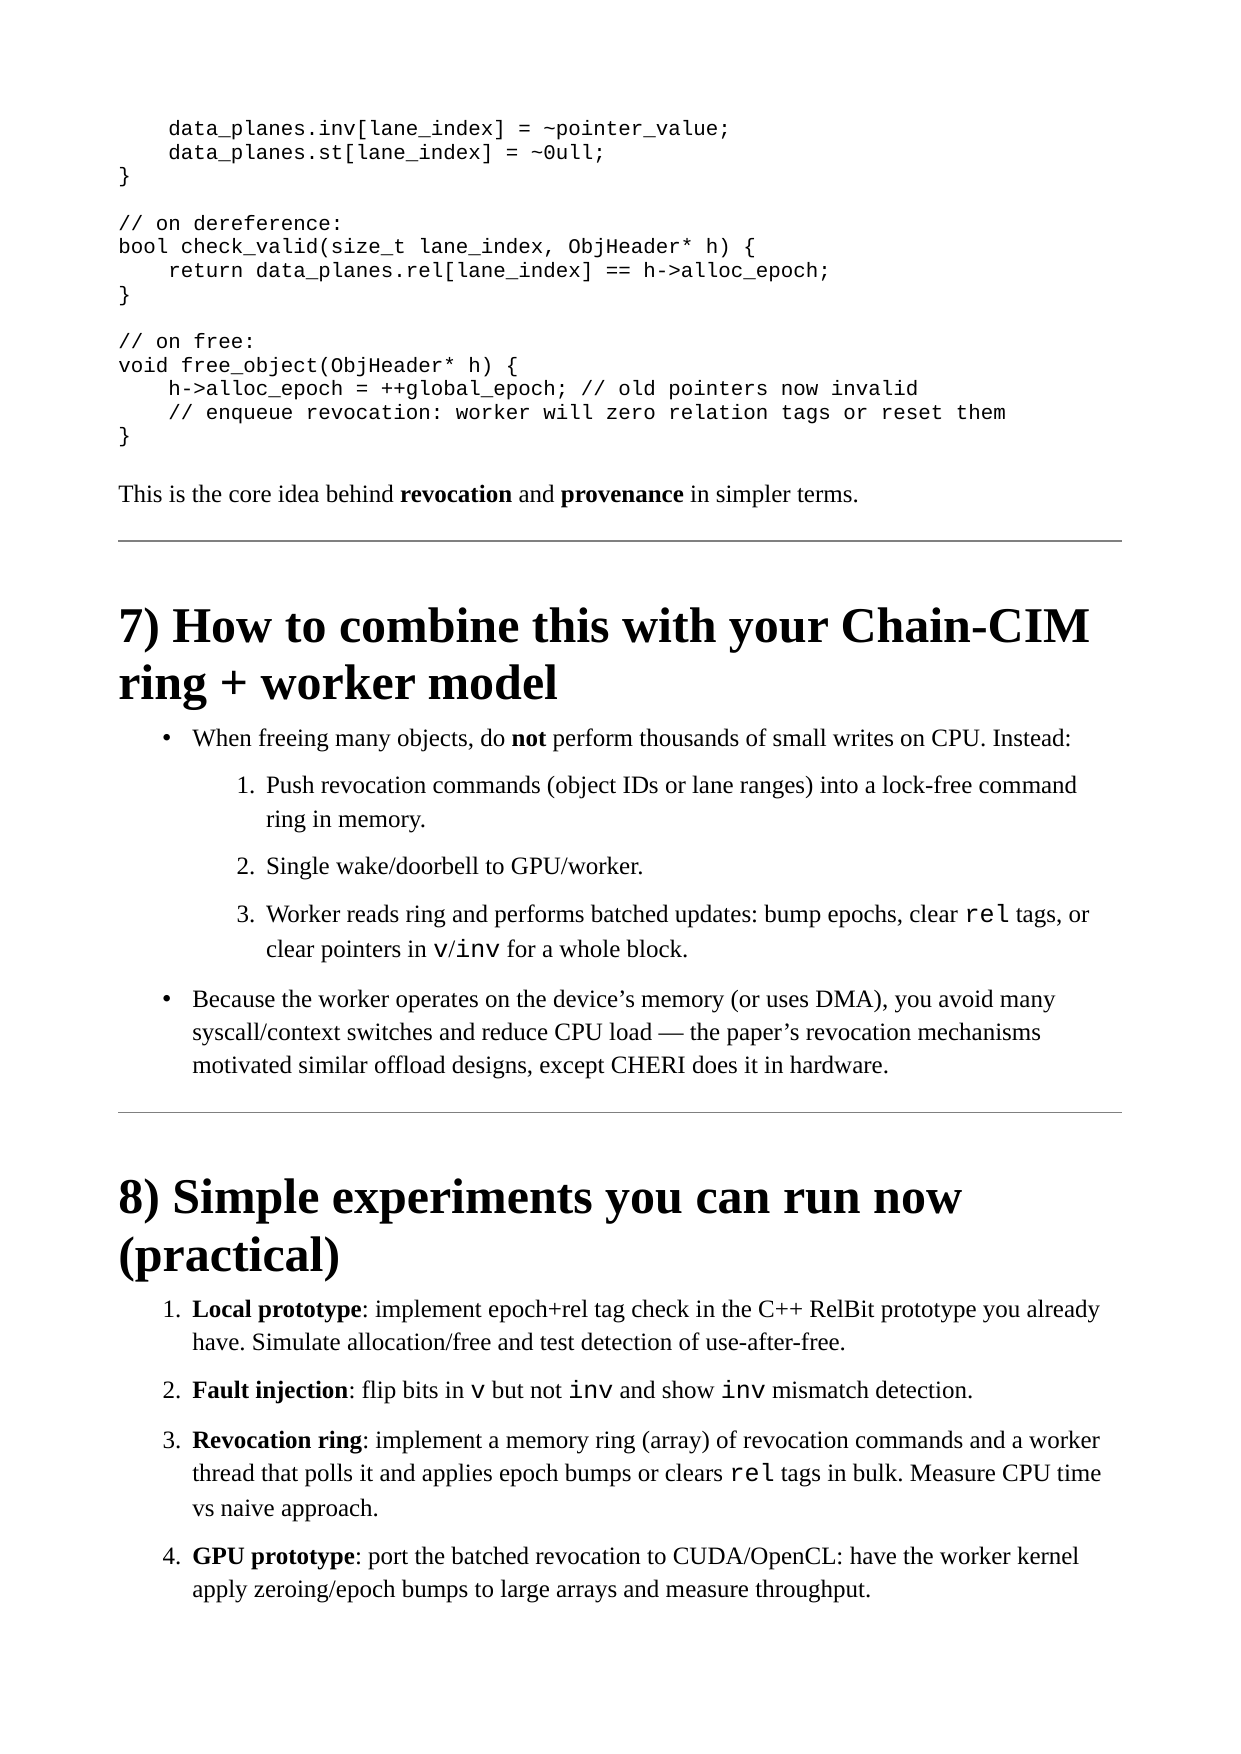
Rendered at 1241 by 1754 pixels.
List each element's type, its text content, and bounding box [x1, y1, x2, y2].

text This is the core idea behind revocation and provenance in simpler terms. [118, 479, 1122, 507]
text data_planes.inv[lane_index] = ~pointer_value; [118, 118, 1122, 142]
list Single wake/doorbell to GPU/worker. [236, 851, 1122, 880]
subtitle 7) How to combine this with your Chain-CIM ring + worker model [118, 596, 1122, 711]
list Local prototype: implement epoch+rel tag check in the C++ RelBit prototype you already have. Simulate allocation/free and test detection of use-after-free. [162, 1294, 1122, 1356]
list GPU prototype: port the batched revocation to CUDA/OpenCL: have the worker kernel apply zeroing/epoch bumps to large arrays and measure throughput. [162, 1541, 1122, 1602]
text // on free: [118, 331, 1122, 354]
list Worker reads ring and performs batched updates: bump epochs, clear rel tags, or clear pointers in v/inv for a whole block. [236, 899, 1122, 965]
text } [118, 426, 1122, 449]
list Because the worker operates on the device’s memory (or uses DMA), you avoid many syscall/context switches and reduce CPU load — the paper’s revocation mechanisms motivated similar offload designs, except CHERI does it in hardware. [162, 984, 1122, 1079]
text // on dereference: [118, 213, 1122, 236]
text void free_object(ObjHeader* h) { [118, 354, 1122, 378]
text } [118, 165, 1122, 189]
text return data_planes.rel[lane_index] == h->alloc_epoch; [118, 260, 1122, 284]
list Fault injection: flip bits in v but not inv and show inv mismatch detection. [162, 1375, 1122, 1406]
text data_planes.st[lane_index] = ~0ull; [118, 142, 1122, 165]
subtitle 8) Simple experiments you can run now (practical) [118, 1167, 1122, 1282]
list Revocation ring: implement a memory ring (array) of revocation commands and a worker thread that polls it and applies epoch bumps or clears rel tags in bulk. Measure CPU time vs naive approach. [162, 1425, 1122, 1522]
text h->alloc_epoch = ++global_epoch; // old pointers now invalid [118, 378, 1122, 402]
text // enqueue revocation: worker will zero relation tags or reset them [118, 402, 1122, 426]
list Push revocation commands (object IDs or lane ranges) into a lock-free command ring in memory. [236, 771, 1122, 832]
text } [118, 284, 1122, 307]
list When freeing many objects, do not perform thousands of small writes on CPU. Instead: [162, 723, 1122, 752]
text bool check_valid(size_t lane_index, ObjHeader* h) { [118, 236, 1122, 260]
